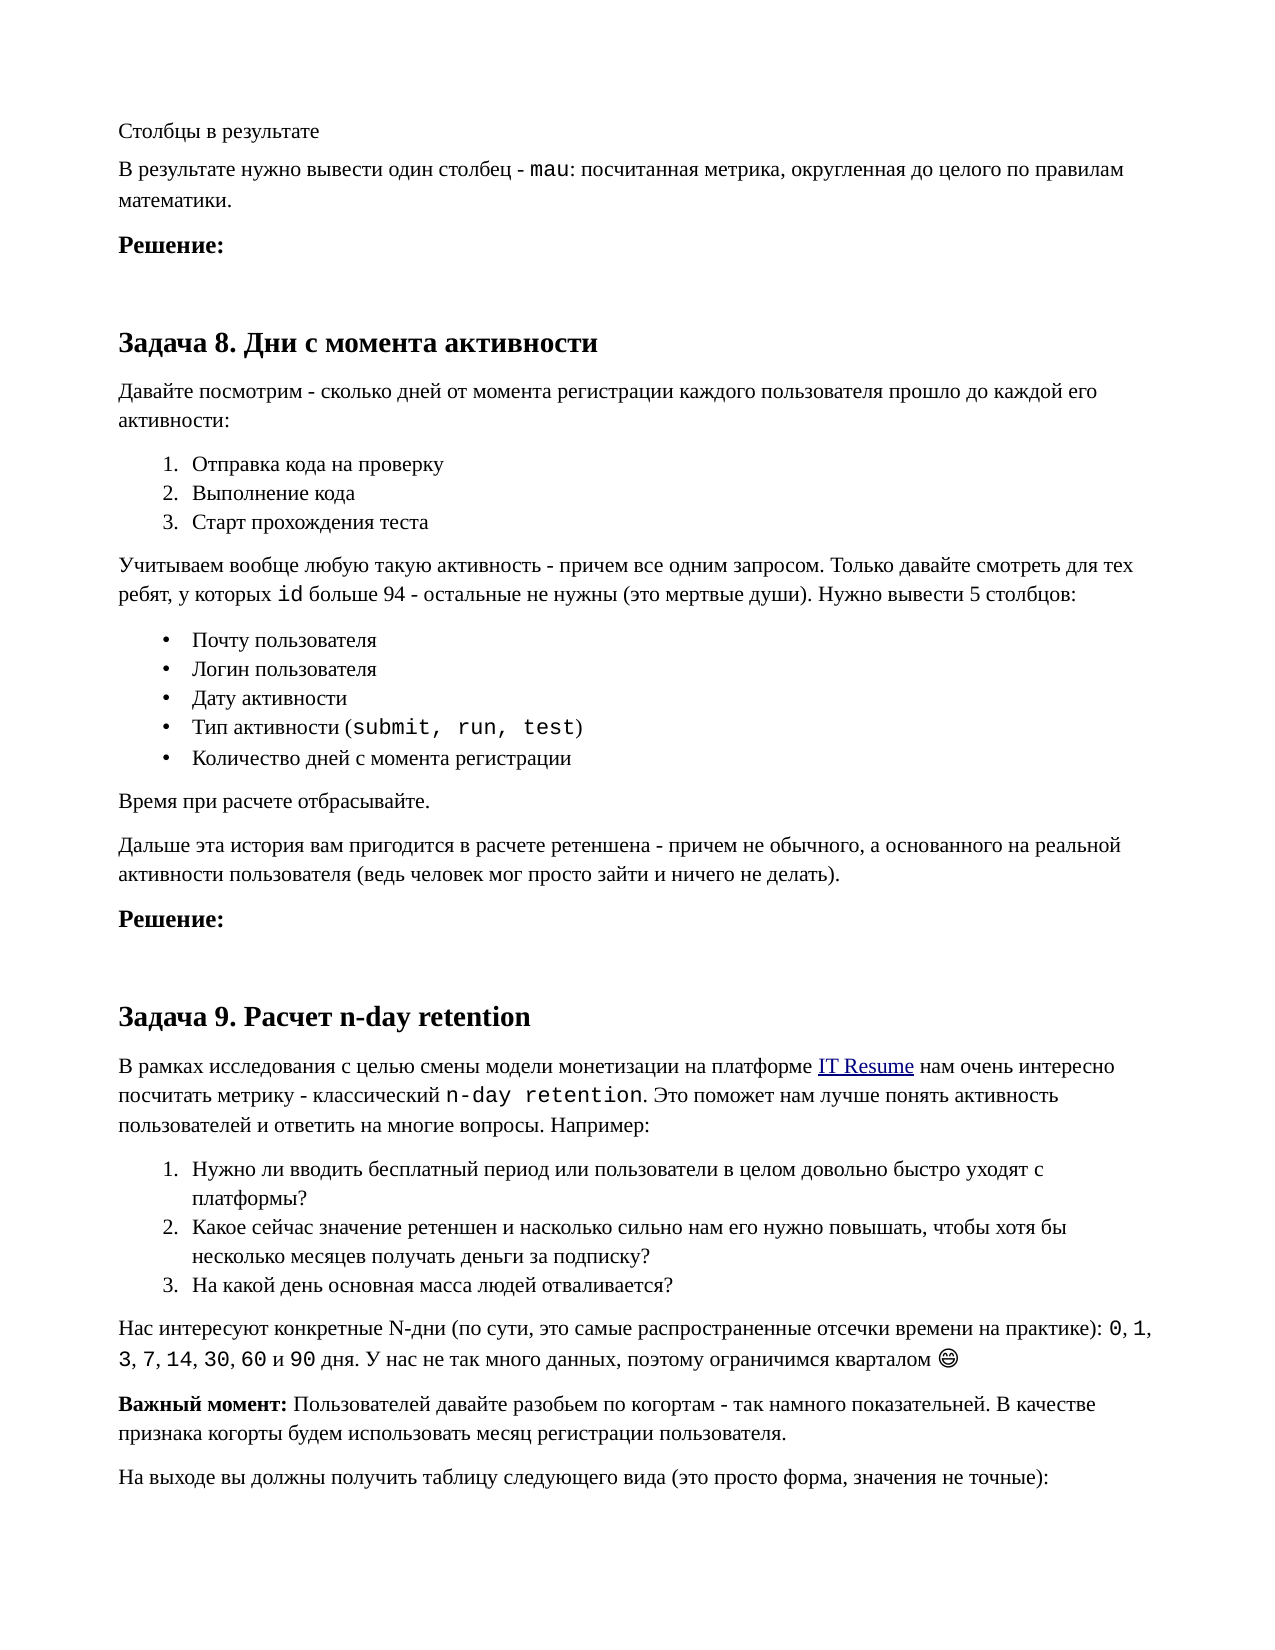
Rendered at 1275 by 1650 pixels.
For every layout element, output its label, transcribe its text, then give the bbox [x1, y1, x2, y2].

subtitle Столбцы в результате [118, 118, 1157, 143]
list На какой день основная масса людей отваливается? [162, 1272, 1157, 1297]
text В результате нужно вывести один столбец - mau: посчитанная метрика, округленная до целого по правилам математики. [118, 156, 1157, 212]
text Решение: [118, 230, 1157, 259]
text В рамках исследования с целью смены модели монетизации на платформе IT Resume нам очень интересно посчитать метрику - классический n-day retention. Это поможет нам лучше понять активность пользователей и ответить на многие вопросы. Например: [118, 1053, 1157, 1137]
text Важный момент: Пользователей давайте разобьем по когортам - так намного показательней. В качестве признака когорты будем использовать месяц регистрации пользователя. [118, 1391, 1157, 1446]
list Выполнение кода [162, 480, 1157, 505]
text Учитываем вообще любую такую активность - причем все одним запросом. Только давайте смотреть для тех ребят, у которых id больше 94 - остальные не нужны (это мертвые души). Нужно вывести 5 столбцов: [118, 552, 1157, 608]
text Нас интересуют конкретные N-дни (по сути, это самые распространенные отсечки времени на практике): 0, 1, 3, 7, 14, 30, 60 и 90 дня. У нас не так много данных, поэтому ограничимся кварталом 😄 [118, 1315, 1157, 1373]
list Дату активности [162, 685, 1157, 710]
list Логин пользователя [162, 656, 1157, 681]
list Тип активности (submit, run, test) [162, 714, 1157, 741]
list Отправка кода на проверку [162, 451, 1157, 476]
text Решение: [118, 904, 1157, 933]
text Задача 8. Дни с момента активности [118, 325, 1157, 359]
list Почту пользователя [162, 627, 1157, 652]
text Дальше эта история вам пригодится в расчете ретеншена - причем не обычного, а основанного на реальной активности пользователя (ведь человек мог просто зайти и ничего не делать). [118, 832, 1157, 886]
list Какое сейчас значение ретеншен и насколько сильно нам его нужно повышать, чтобы хотя бы несколько месяцев получать деньги за подписку? [162, 1214, 1157, 1268]
list Нужно ли вводить бесплатный период или пользователи в целом довольно быстро уходят с платформы? [162, 1156, 1157, 1210]
text Давайте посмотрим - сколько дней от момента регистрации каждого пользователя прошло до каждой его активности: [118, 378, 1157, 433]
text На выходе вы должны получить таблицу следующего вида (это просто форма, значения не точные): [118, 1464, 1157, 1489]
list Старт прохождения теста [162, 509, 1157, 534]
text Время при расчете отбрасывайте. [118, 788, 1157, 813]
text Задача 9. Расчет n-day retention [118, 999, 1157, 1033]
list Количество дней с момента регистрации [162, 745, 1157, 770]
